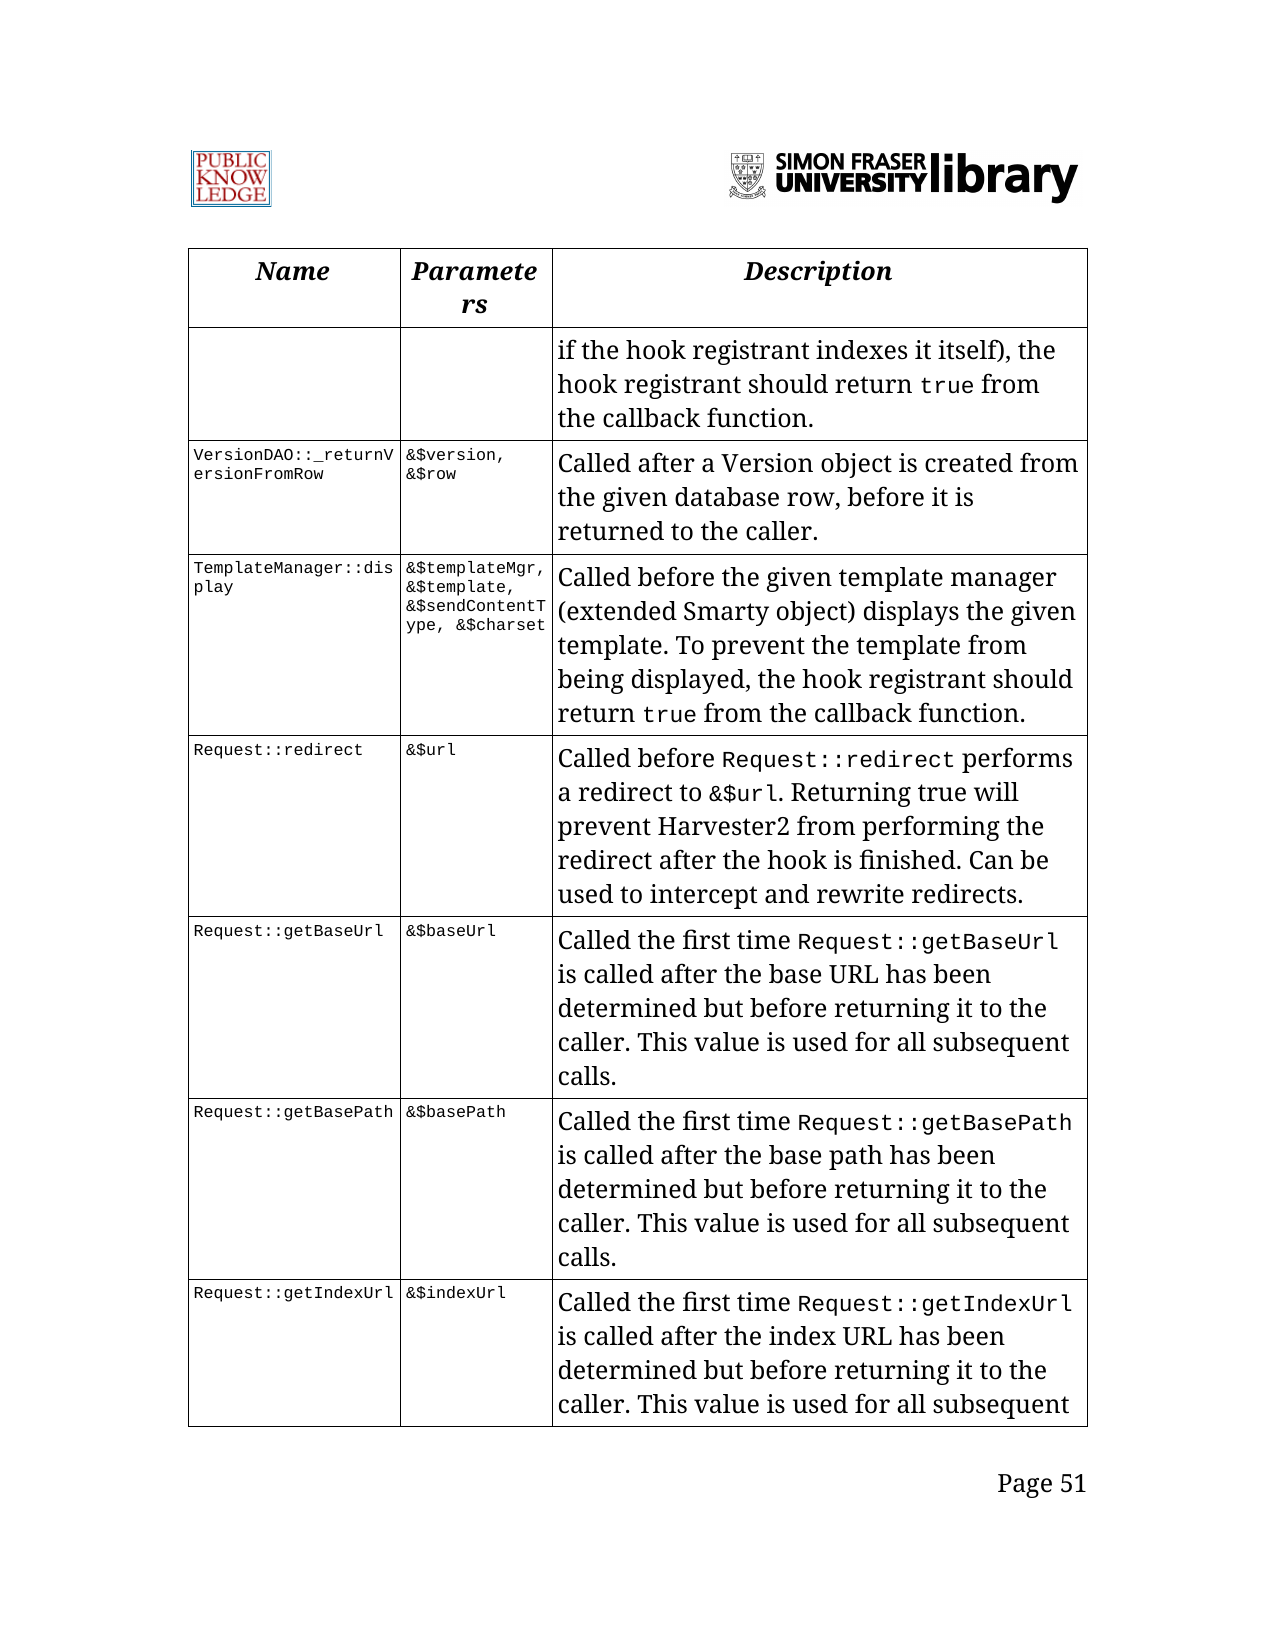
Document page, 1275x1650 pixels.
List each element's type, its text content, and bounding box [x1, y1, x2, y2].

table_cell Request::getBaseUrl [189, 917, 400, 1098]
table_cell Request::getIndexUrl [189, 1280, 400, 1426]
table_cell Request::getBasePath [189, 1099, 400, 1279]
table_cell Called the first time Request::getIndexUrl is called after the index URL has been determined but before returning it to the caller. This value is used for all subsequent [553, 1280, 1087, 1426]
table_cell &$templateMgr, &$template, &$sendContentType, &$charset [401, 555, 552, 735]
table_cell Request::redirect [189, 736, 400, 916]
table_cell Called before Request::redirect performs a redirect to &$url. Returning true will prevent Harvester2 from performing the redirect after the hook is finished. Can be used to intercept and rewrite redirects. [553, 736, 1087, 916]
picture [723, 150, 1083, 207]
table_cell Called the first time Request::getBaseUrl is called after the base URL has been determined but before returning it to the caller. This value is used for all subsequent calls. [553, 917, 1087, 1098]
table_cell TemplateManager::display [189, 555, 400, 735]
table_cell [401, 328, 552, 440]
table_cell [189, 328, 400, 440]
table_cell Called after a Version object is created from the given database row, before it is returned to the caller. [553, 441, 1087, 554]
table_cell if the hook registrant indexes it itself), the hook registrant should return true from the callback function. [553, 328, 1087, 440]
table_cell &$url [401, 736, 552, 916]
table_cell &$indexUrl [401, 1280, 552, 1426]
table_cell &$version, &$row [401, 441, 552, 554]
table_header Name [189, 249, 400, 327]
table_cell VersionDAO::_returnVersionFromRow [189, 441, 400, 554]
table_cell &$basePath [401, 1099, 552, 1279]
picture [193, 150, 272, 205]
table_cell &$baseUrl [401, 917, 552, 1098]
table_header Description [553, 249, 1087, 327]
table_cell Called before the given template manager (extended Smarty object) displays the given template. To prevent the template from being displayed, the hook registrant should return true from the callback function. [553, 555, 1087, 735]
table_cell Called the first time Request::getBasePath is called after the base path has been determined but before returning it to the caller. This value is used for all subsequent calls. [553, 1099, 1087, 1279]
table_header Parameters [401, 249, 552, 327]
